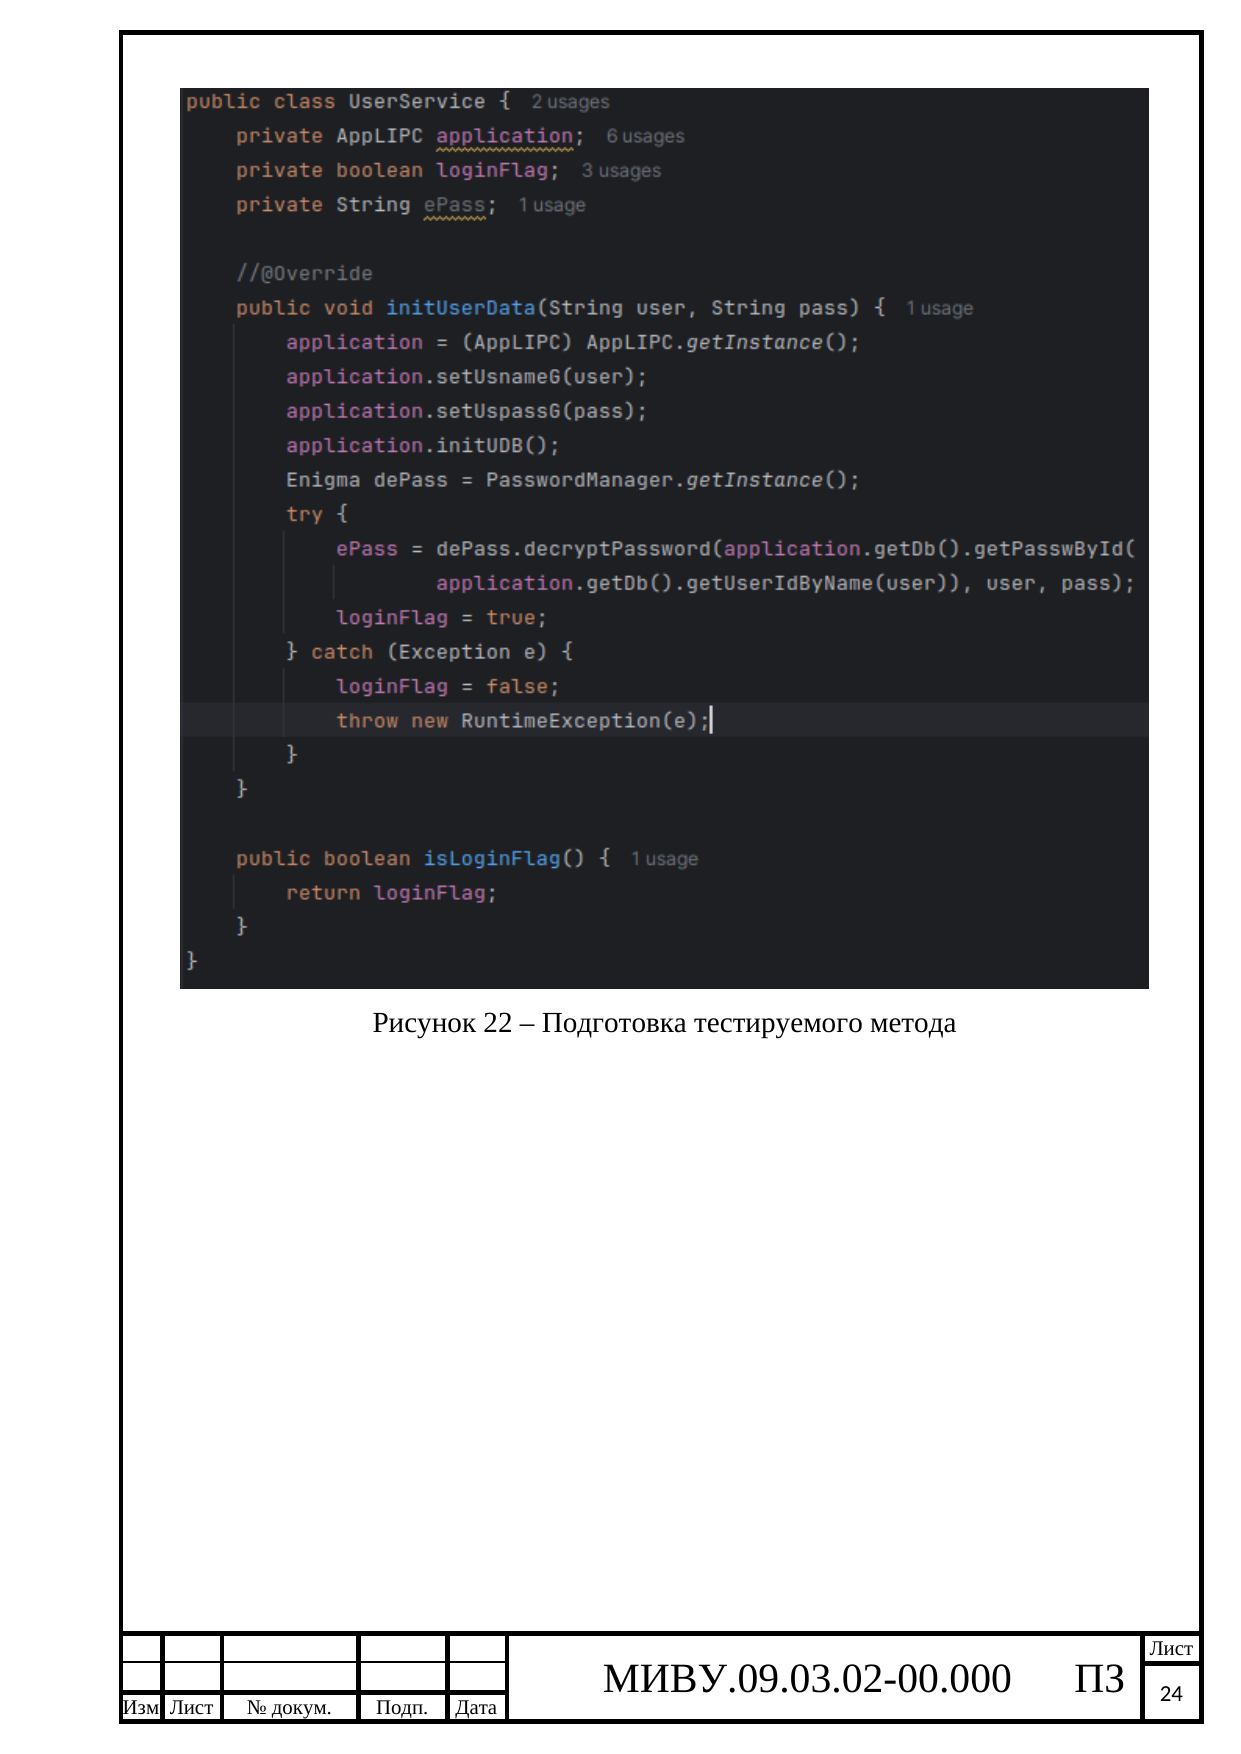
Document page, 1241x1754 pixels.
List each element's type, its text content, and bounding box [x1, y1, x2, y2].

text Рисунок 22 – Подготовка тестируемого метода [159, 89, 1169, 1039]
picture [180, 88, 1149, 989]
